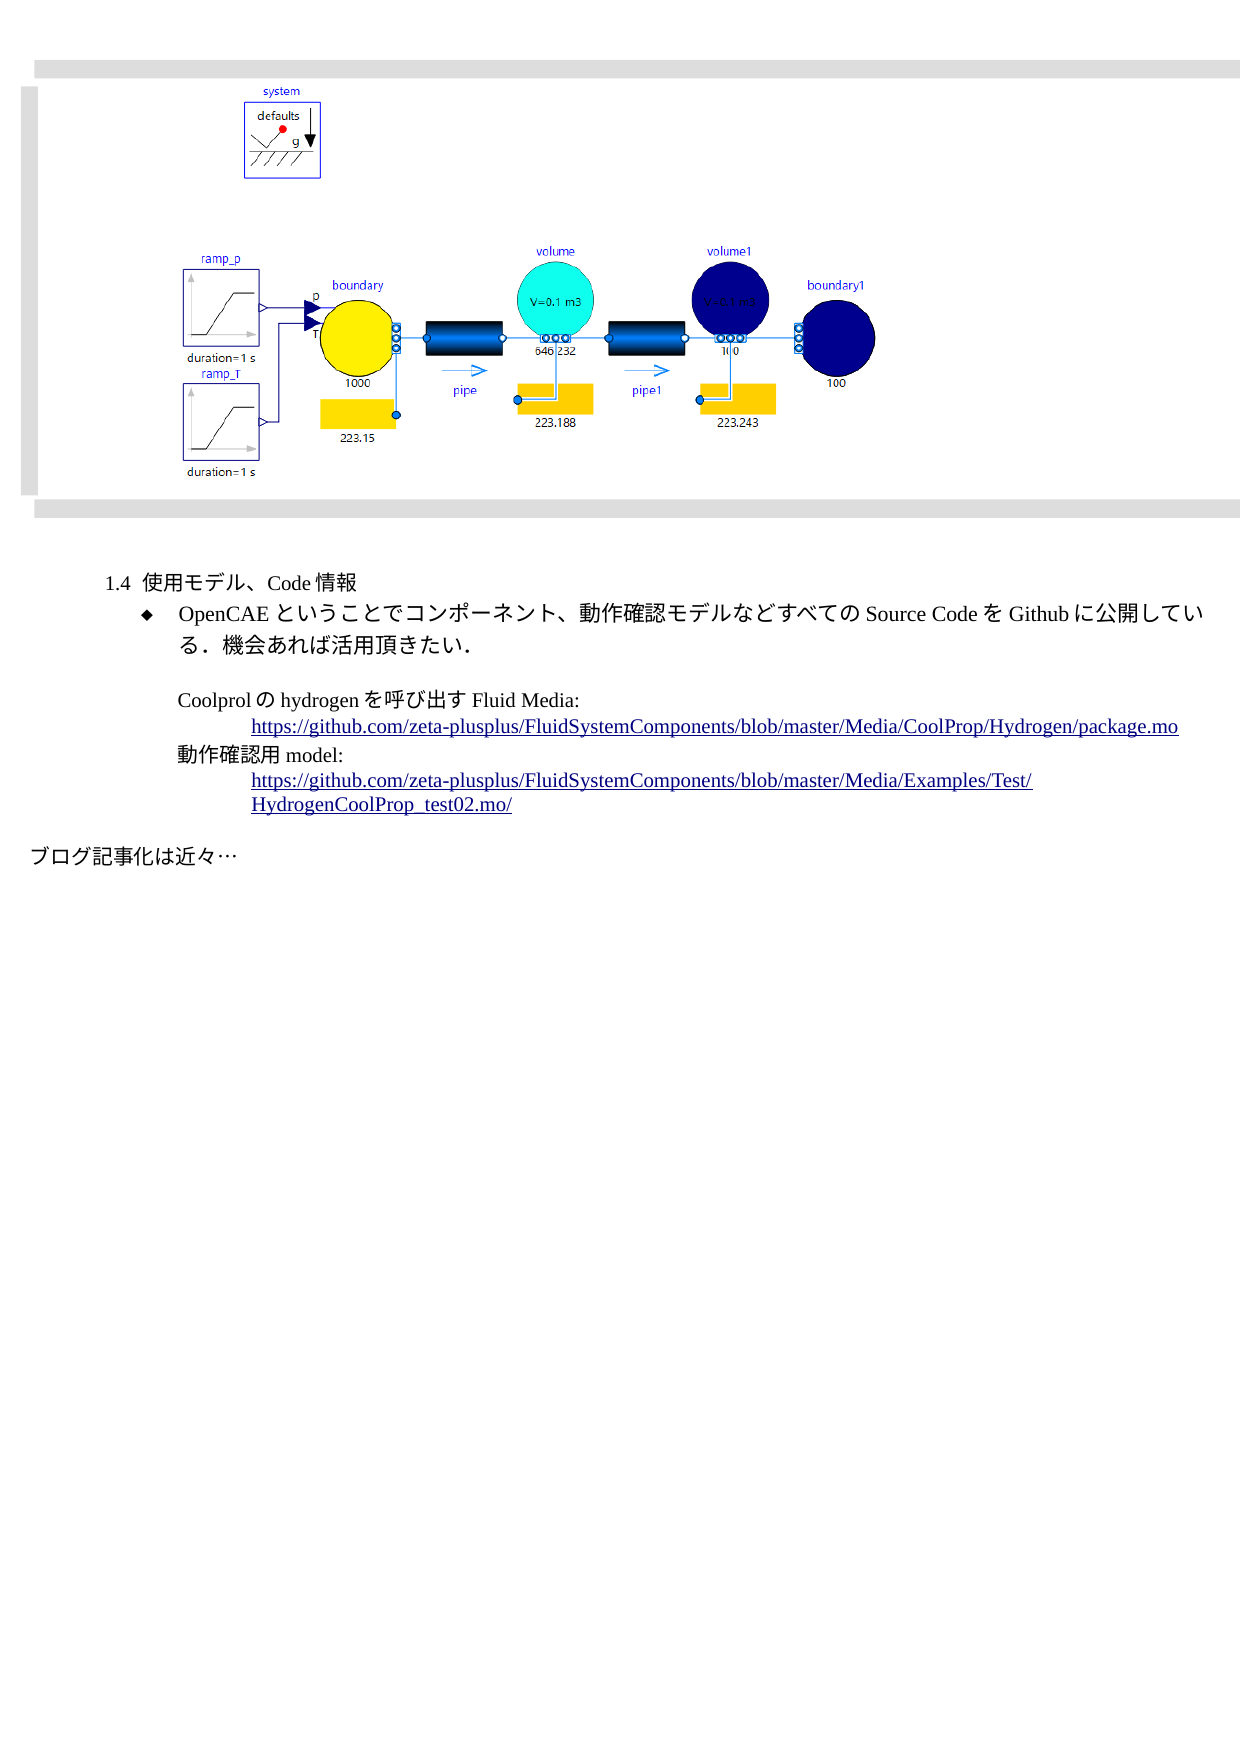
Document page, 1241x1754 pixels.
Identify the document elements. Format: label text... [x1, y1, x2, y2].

list OpenCAEということでコンポーネント、動作確認モデルなどすべてのSource CodeをGithubに公開している．機会あれば活用頂きたい． [141, 596, 1211, 659]
picture [180, 83, 881, 486]
text ブログ記事化は近々… [29, 840, 1211, 871]
list 使用モデル、Code情報 [104, 566, 1211, 596]
text https://github.com/zeta-plusplus/FluidSystemComponents/blob/master/Media/CoolProp/Hydrogen/package.mo [251, 714, 1211, 738]
text https://github.com/zeta-plusplus/FluidSystemComponents/blob/master/Media/Examples/Test/HydrogenCoolProp_test02.mo/ [251, 768, 1211, 816]
text Coolprolのhydrogenを呼び出すFluid Media: [177, 684, 1211, 714]
text 動作確認用model: [177, 738, 1211, 768]
